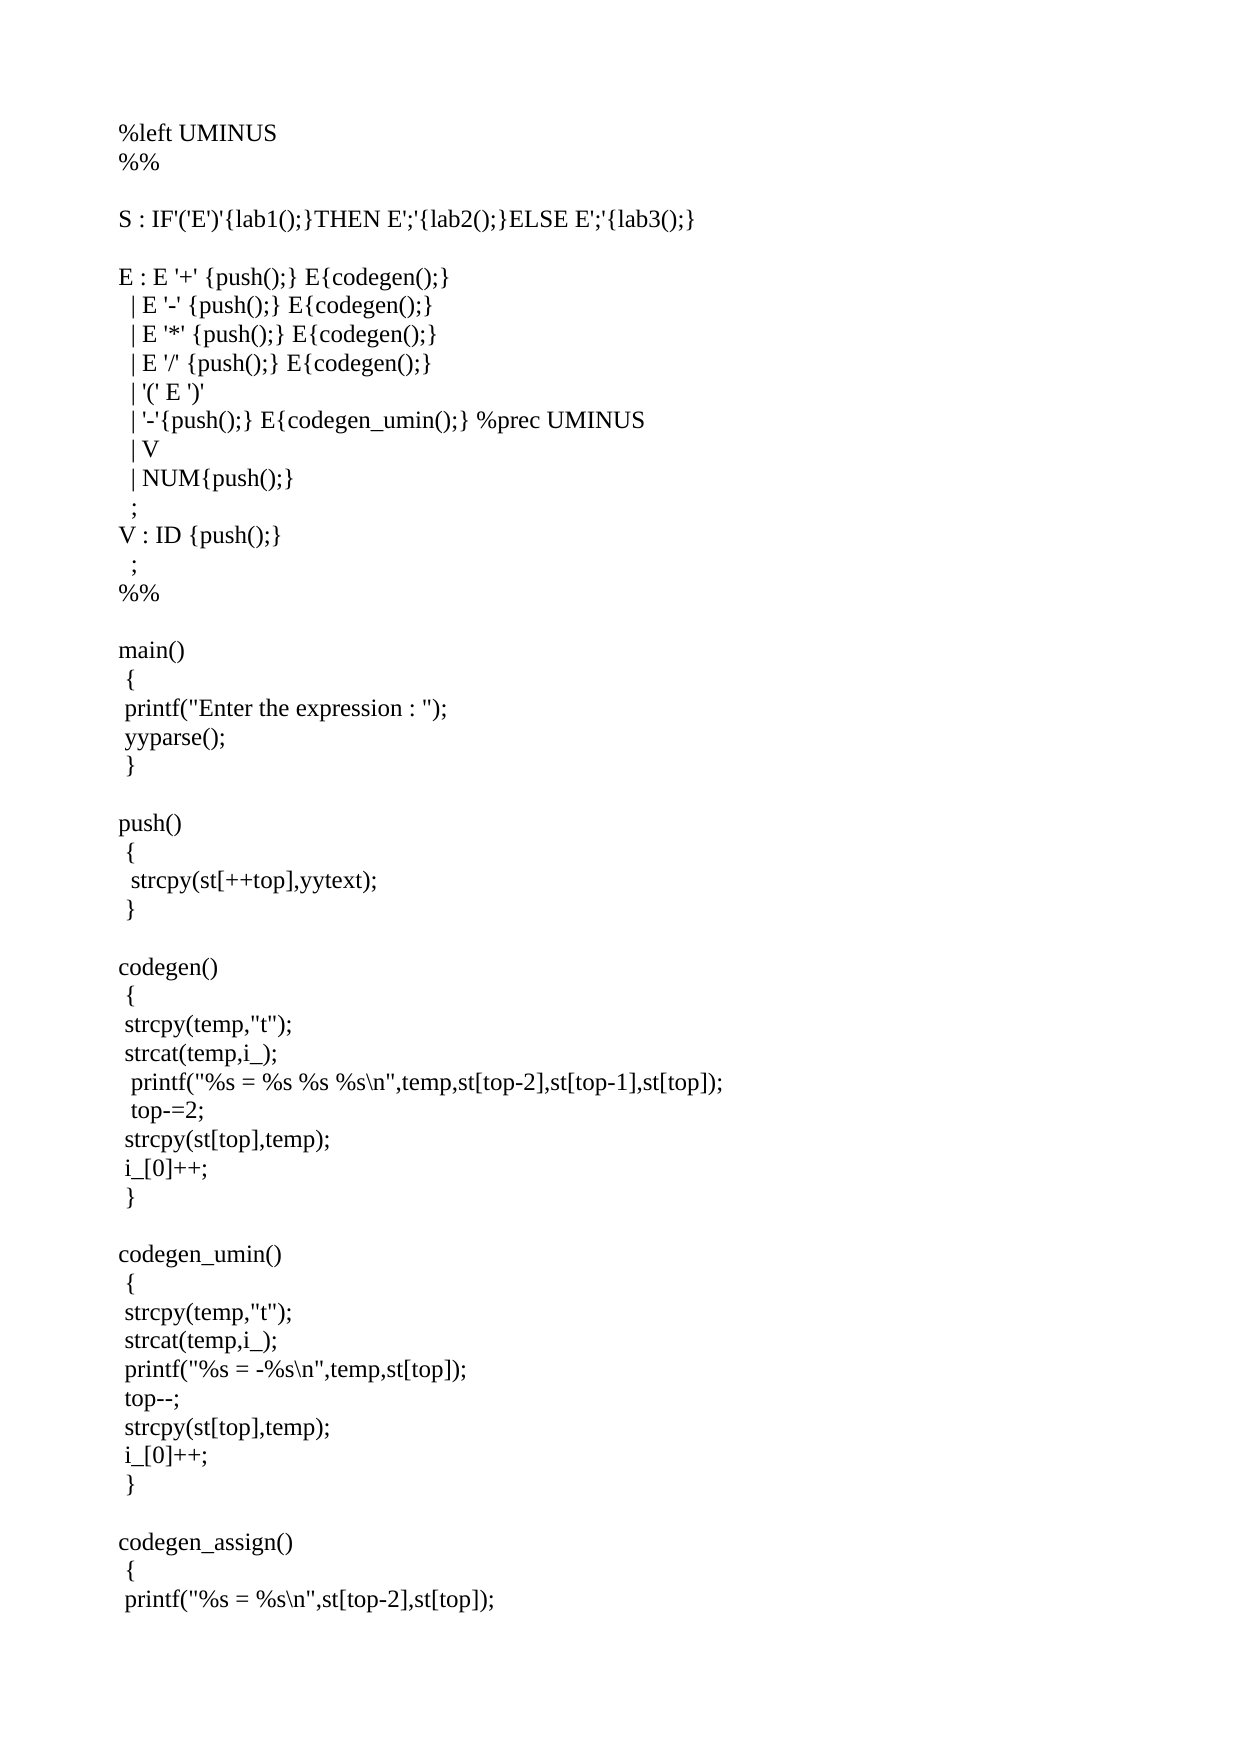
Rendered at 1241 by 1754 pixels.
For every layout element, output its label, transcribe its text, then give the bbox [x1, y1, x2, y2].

text %left UMINUS [118, 118, 1122, 147]
text strcat(temp,i_); [118, 1038, 1122, 1067]
text | NUM{push();} [118, 463, 1122, 492]
text yyparse(); [118, 722, 1122, 751]
text { [118, 664, 1122, 693]
text | E '*' {push();} E{codegen();} [118, 319, 1122, 348]
text strcpy(st[top],temp); [118, 1412, 1122, 1441]
text { [118, 837, 1122, 866]
text ; [118, 549, 1122, 578]
text { [118, 981, 1122, 1009]
text strcpy(temp,"t"); [118, 1297, 1122, 1326]
text top--; [118, 1383, 1122, 1412]
text i_[0]++; [118, 1153, 1122, 1182]
text | '(' E ')' [118, 377, 1122, 406]
text } [118, 751, 1122, 779]
text E : E '+' {push();} E{codegen();} [118, 262, 1122, 291]
text codegen_umin() [118, 1239, 1122, 1268]
text strcat(temp,i_); [118, 1326, 1122, 1354]
text } [118, 894, 1122, 923]
text | E '/' {push();} E{codegen();} [118, 348, 1122, 377]
text push() [118, 808, 1122, 837]
text S : IF'('E')'{lab1();}THEN E';'{lab2();}ELSE E';'{lab3();} [118, 204, 1122, 233]
text } [118, 1469, 1122, 1498]
text | V [118, 434, 1122, 463]
text V : ID {push();} [118, 521, 1122, 549]
text ; [118, 492, 1122, 521]
text printf("%s = -%s\n",temp,st[top]); [118, 1354, 1122, 1383]
text | '-'{push();} E{codegen_umin();} %prec UMINUS [118, 406, 1122, 434]
text %% [118, 578, 1122, 607]
text { [118, 1556, 1122, 1584]
text printf("Enter the expression : "); [118, 693, 1122, 722]
text strcpy(temp,"t"); [118, 1009, 1122, 1038]
text %% [118, 147, 1122, 176]
text } [118, 1182, 1122, 1211]
text strcpy(st[++top],yytext); [118, 866, 1122, 894]
text | E '-' {push();} E{codegen();} [118, 291, 1122, 319]
text printf("%s = %s\n",st[top-2],st[top]); [118, 1584, 1122, 1613]
text main() [118, 636, 1122, 664]
text strcpy(st[top],temp); [118, 1124, 1122, 1153]
text printf("%s = %s %s %s\n",temp,st[top-2],st[top-1],st[top]); [118, 1067, 1122, 1096]
text codegen() [118, 952, 1122, 981]
text codegen_assign() [118, 1527, 1122, 1556]
text { [118, 1268, 1122, 1297]
text i_[0]++; [118, 1441, 1122, 1469]
text top-=2; [118, 1096, 1122, 1124]
